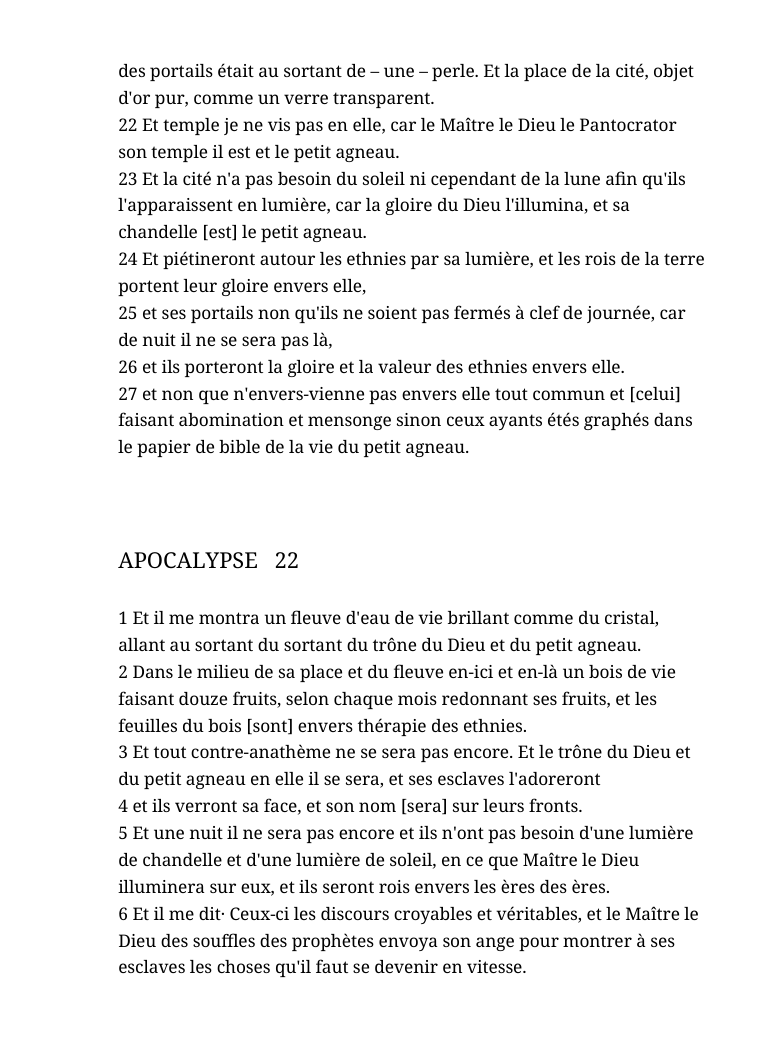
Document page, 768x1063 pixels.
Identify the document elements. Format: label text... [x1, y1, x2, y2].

text des portails était au sortant de – une – perle. Et la place de la cité, objet d'or pur, comme un verre transparent. 22 Et temple je ne vis pas en elle, car le Maître le Dieu le Pantocrator son temple il est et le petit agneau. 23 Et la cité n'a pas besoin du soleil ni cependant de la lune afin qu'ils l'apparaissent en lumière, car la gloire du Dieu l'illumina, et sa chandelle [est] le petit agneau. 24 Et piétineront autour les ethnies par sa lumière, et les rois de la terre portent leur gloire envers elle, 25 et ses portails non qu'ils ne soient pas fermés à clef de journée, car de nuit il ne se sera pas là, 26 et ils porteront la gloire et la valeur des ethnies envers elle. 27 et non que n'envers-vienne pas envers elle tout commun et [celui] faisant abomination et mensonge sinon ceux ayants étés graphés dans le papier de bible de la vie du petit agneau. [118, 59, 709, 459]
text 1 Et il me montra un fleuve d'eau de vie brillant comme du cristal, allant au sortant du sortant du trône du Dieu et du petit agneau. 2 Dans le milieu de sa place et du fleuve en-ici et en-là un bois de vie faisant douze fruits, selon chaque mois redonnant ses fruits, et les feuilles du bois [sont] envers thérapie des ethnies. 3 Et tout contre-anathème ne se sera pas encore. Et le trône du Dieu et du petit agneau en elle il se sera, et ses esclaves l'adoreront 4 et ils verront sa face, et son nom [sera] sur leurs fronts. 5 Et une nuit il ne sera pas encore et ils n'ont pas besoin d'une lumière de chandelle et d'une lumière de soleil, en ce que Maître le Dieu illuminera sur eux, et ils seront rois envers les ères des ères. 6 Et il me dit· Ceux-ci les discours croyables et véritables, et le Maître le Dieu des souffles des prophètes envoya son ange pour montrer à ses esclaves les choses qu'il faut se devenir en vitesse. [118, 579, 709, 979]
text APOCALYPSE 22 [118, 545, 709, 575]
